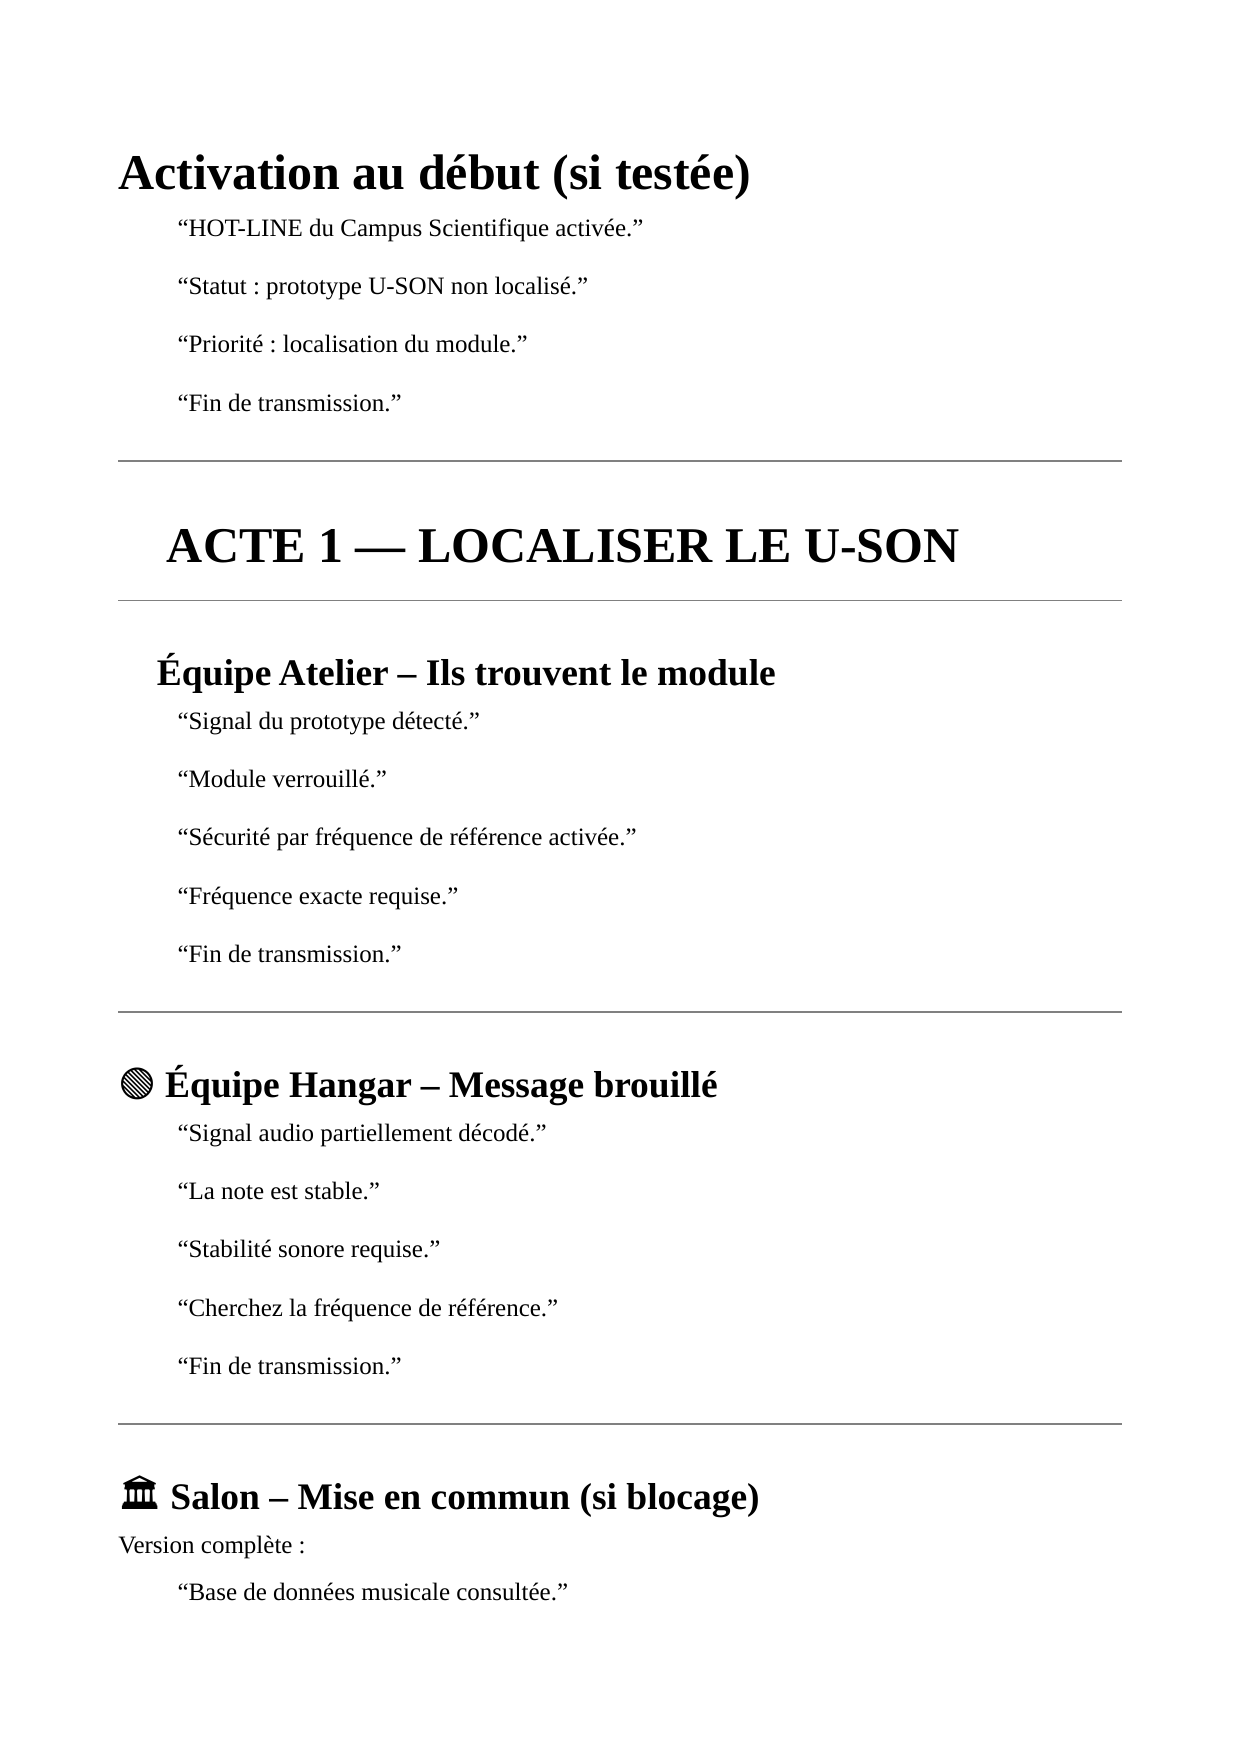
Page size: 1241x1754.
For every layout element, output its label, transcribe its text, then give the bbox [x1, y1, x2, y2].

text “Fin de transmission.” [177, 1351, 1063, 1379]
text “Fin de transmission.” [177, 939, 1063, 968]
text “Fin de transmission.” [177, 388, 1063, 417]
subtitle 🟢 Équipe Hangar – Message brouillé [118, 1062, 1122, 1105]
text “Fréquence exacte requise.” [177, 881, 1063, 909]
text “Module verrouillé.” [177, 764, 1063, 793]
text “Sécurité par fréquence de référence activée.” [177, 822, 1063, 851]
text “Base de données musicale consultée.” [177, 1577, 1063, 1606]
text “Priorité : localisation du module.” [177, 329, 1063, 358]
subtitle 🏛️ Salon – Mise en commun (si blocage) [118, 1474, 1122, 1517]
text “La note est stable.” [177, 1176, 1063, 1205]
text Version complète : [118, 1530, 1122, 1558]
text “Cherchez la fréquence de référence.” [177, 1293, 1063, 1321]
subtitle 🔵 Équipe Atelier – Ils trouvent le module [118, 650, 1122, 693]
text “Signal du prototype détecté.” [177, 706, 1063, 735]
text “Signal audio partiellement décodé.” [177, 1118, 1063, 1147]
text “Stabilité sonore requise.” [177, 1234, 1063, 1263]
text “HOT-LINE du Campus Scientifique activée.” [177, 213, 1063, 242]
text “Statut : prototype U-SON non localisé.” [177, 271, 1063, 300]
subtitle 🧪 ACTE 1 — LOCALISER LE U-SON [118, 515, 1122, 573]
subtitle Activation au début (si testée) [118, 143, 1122, 201]
